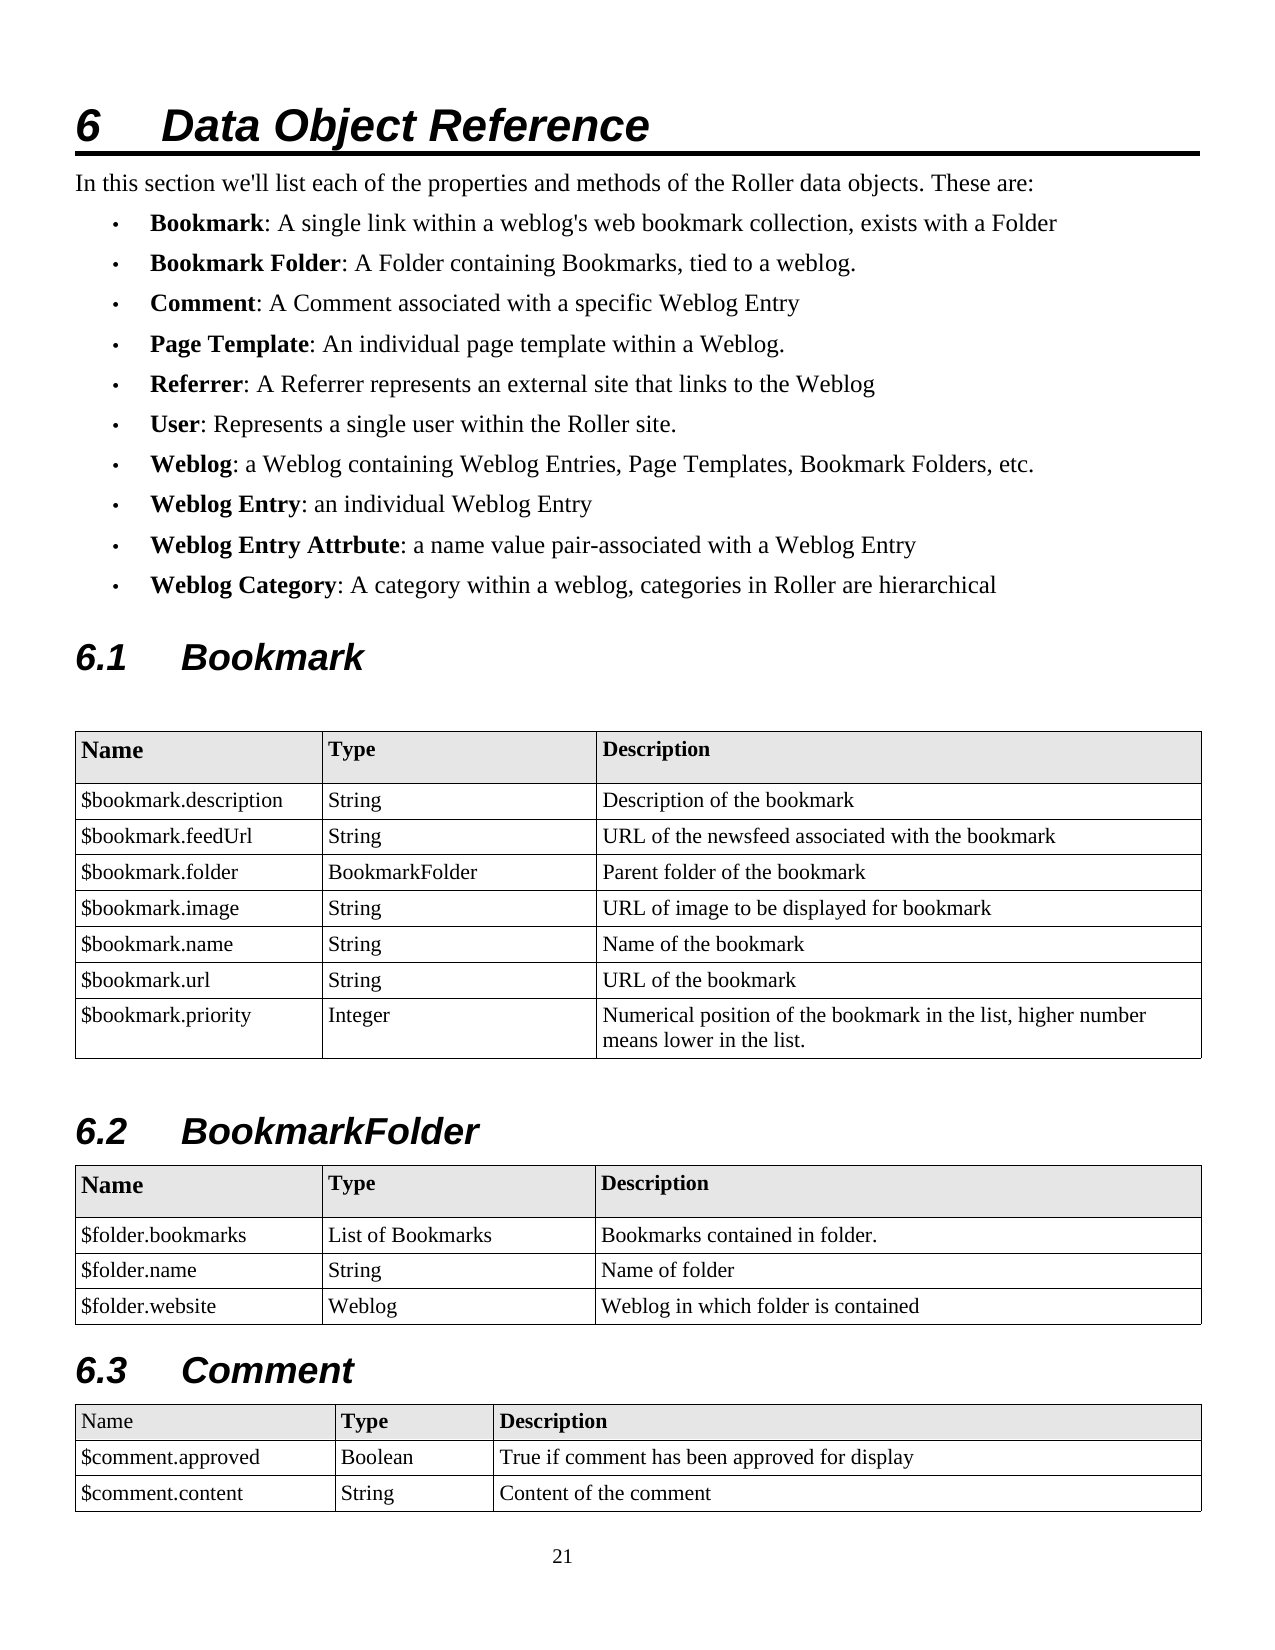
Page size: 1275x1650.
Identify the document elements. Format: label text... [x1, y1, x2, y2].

list Comment: A Comment associated with a specific Weblog Entry [112, 289, 1200, 317]
table_cell Name of the bookmark [597, 927, 1201, 962]
table_header Description [494, 1405, 1201, 1439]
table_cell $comment.content [76, 1476, 335, 1511]
table_cell Numerical position of the bookmark in the list, higher number means lower in the list. [597, 999, 1201, 1058]
table_cell True if comment has been approved for display [494, 1441, 1201, 1475]
list Weblog Category: A category within a weblog, categories in Roller are hierarchical [112, 571, 1200, 599]
table_cell $bookmark.url [76, 963, 322, 998]
subtitle Bookmark [75, 636, 1200, 678]
table_cell Weblog in which folder is contained [596, 1289, 1201, 1324]
table_header Type [323, 732, 596, 783]
table_header Name [76, 732, 322, 783]
table_cell Weblog [323, 1289, 595, 1324]
table_header Description [596, 1166, 1201, 1217]
text In this section we'll list each of the properties and methods of the Roller data objects. These are: [75, 169, 1200, 197]
table_cell $folder.website [76, 1289, 322, 1324]
table_cell Bookmarks contained in folder. [596, 1218, 1201, 1252]
table_cell Boolean [336, 1441, 493, 1475]
subtitle BookmarkFolder [75, 1111, 1200, 1152]
list Page Template: An individual page template within a Weblog. [112, 330, 1200, 357]
table_cell Description of the bookmark [597, 784, 1201, 818]
table_cell Name of folder [596, 1254, 1201, 1288]
table_header Name [76, 1166, 322, 1217]
table_cell $bookmark.description [76, 784, 322, 818]
list Weblog Entry: an individual Weblog Entry [112, 491, 1200, 518]
table_cell BookmarkFolder [323, 855, 596, 890]
table_cell URL of the bookmark [597, 963, 1201, 998]
list Bookmark: A single link within a weblog's web bookmark collection, exists with a Folder [112, 209, 1200, 237]
table_cell $bookmark.image [76, 891, 322, 926]
table_cell String [323, 1254, 595, 1288]
table_cell String [323, 891, 596, 926]
table_header Name [76, 1405, 335, 1439]
table_cell $folder.bookmarks [76, 1218, 322, 1252]
list User: Represents a single user within the Roller site. [112, 410, 1200, 438]
table_cell URL of the newsfeed associated with the bookmark [597, 820, 1201, 854]
table_header Type [323, 1166, 595, 1217]
table_cell $bookmark.folder [76, 855, 322, 890]
table_header Description [597, 732, 1201, 783]
table_cell Content of the comment [494, 1476, 1201, 1511]
table_cell String [323, 820, 596, 854]
table_cell String [323, 963, 596, 998]
table_cell String [336, 1476, 493, 1511]
list Referrer: A Referrer represents an external site that links to the Weblog [112, 370, 1200, 398]
table_cell Integer [323, 999, 596, 1058]
table_header Type [336, 1405, 493, 1439]
table_cell $folder.name [76, 1254, 322, 1288]
table_cell List of Bookmarks [323, 1218, 595, 1252]
table_cell $comment.approved [76, 1441, 335, 1475]
list Bookmark Folder: A Folder containing Bookmarks, tied to a weblog. [112, 249, 1200, 277]
table_cell $bookmark.priority [76, 999, 322, 1058]
list Weblog Entry Attrbute: a name value pair-associated with a Weblog Entry [112, 531, 1200, 558]
table_cell URL of image to be displayed for bookmark [597, 891, 1201, 926]
subtitle Comment [75, 1349, 1200, 1391]
table_cell String [323, 784, 596, 818]
subtitle Data Object Reference [75, 100, 1200, 151]
list Weblog: a Weblog containing Weblog Entries, Page Templates, Bookmark Folders, etc. [112, 450, 1200, 478]
table_cell Parent folder of the bookmark [597, 855, 1201, 890]
table_cell String [323, 927, 596, 962]
table_cell $bookmark.name [76, 927, 322, 962]
table_cell $bookmark.feedUrl [76, 820, 322, 854]
